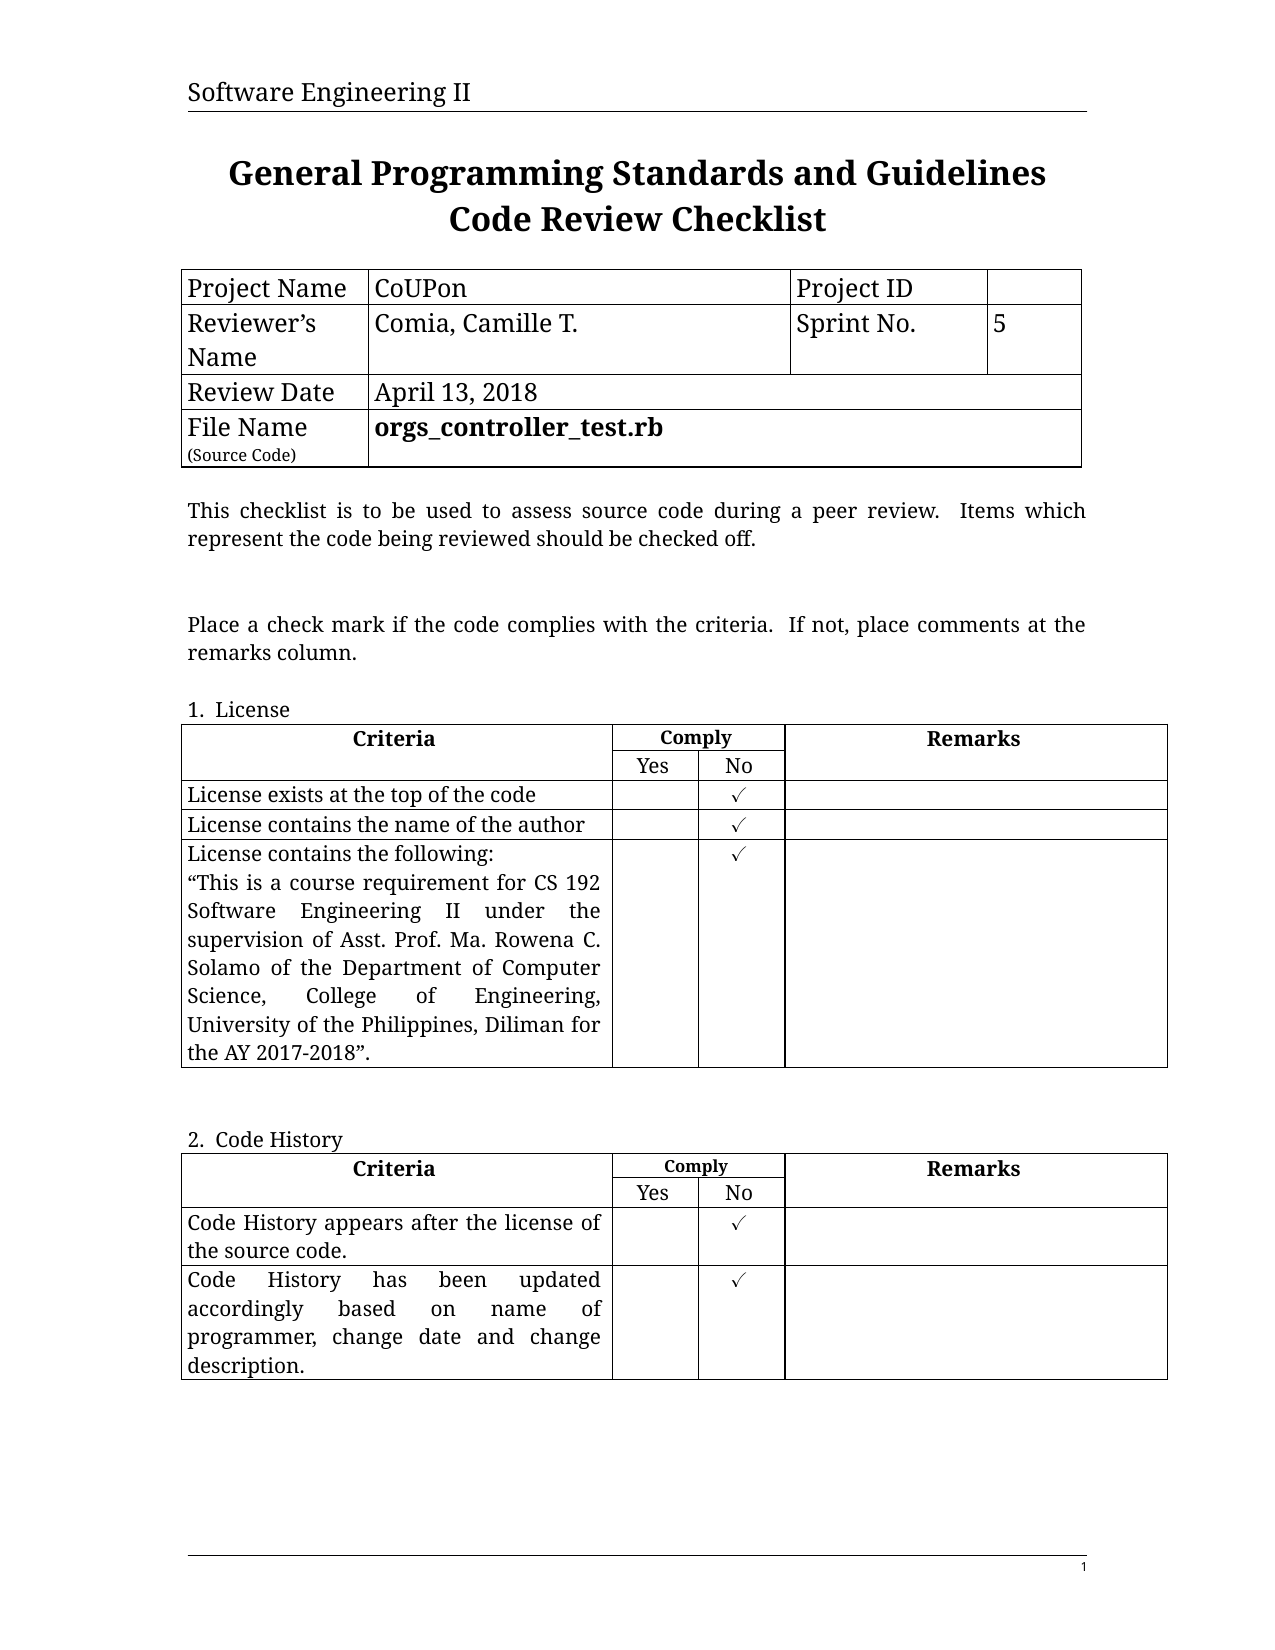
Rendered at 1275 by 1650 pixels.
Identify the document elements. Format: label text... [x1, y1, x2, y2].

table_cell ✓ [699, 781, 784, 809]
table_cell orgs_controller_test.rb [369, 410, 1081, 466]
table_cell 5 [988, 305, 1081, 373]
table_cell Code History appears after the license of the source code. [182, 1208, 612, 1264]
table_cell Yes [613, 1178, 698, 1207]
table_cell License contains the following: “This is a course requirement for CS 192 Software Engineering II under the supervision of Asst. Prof. Ma. Rowena C. Solamo of the Department of Computer Science, College of Engineering, University of the Philippines, Diliman for the AY 2017-2018”. [182, 840, 612, 1067]
text Place a check mark if the code complies with the criteria. If not, place comments at the remarks column. [187, 610, 1087, 667]
table_cell File Name (Source Code) [182, 410, 368, 466]
table_header Project Name [182, 270, 368, 304]
table_header Comply [613, 1154, 784, 1177]
table_header Criteria [182, 725, 612, 779]
table_header Comply [613, 725, 784, 750]
table_cell License exists at the top of the code [182, 781, 612, 809]
table_cell April 13, 2018 [369, 375, 1081, 409]
table_cell License contains the name of the author [182, 810, 612, 838]
table_cell ✓ [699, 1266, 784, 1379]
table_cell Code History has been updated accordingly based on name of programmer, change date and change description. [182, 1266, 612, 1379]
table_cell Comia, Camille T. [369, 305, 790, 373]
table_cell ✓ [699, 1208, 784, 1264]
table_cell Sprint No. [791, 305, 987, 373]
table_cell [613, 1208, 698, 1264]
table_cell No [699, 751, 784, 779]
text 2. Code History [187, 1125, 1087, 1153]
table_cell [786, 1208, 1167, 1264]
table_cell Reviewer’s Name [182, 305, 368, 373]
table_cell No [699, 1178, 784, 1207]
text General Programming Standards and Guidelines Code Review Checklist [187, 150, 1087, 241]
table_cell [786, 810, 1167, 838]
table_cell ✓ [699, 840, 784, 1067]
table_header Remarks [786, 725, 1167, 779]
text This checklist is to be used to assess source code during a peer review. Items which represent the code being reviewed should be checked off. [187, 496, 1087, 553]
text 1. License [187, 695, 1087, 723]
table_cell [613, 810, 698, 838]
table_cell [613, 781, 698, 809]
table_cell Yes [613, 751, 698, 779]
table_header Project ID [791, 270, 987, 304]
table_cell [786, 1266, 1167, 1379]
table_cell [613, 840, 698, 1067]
table_cell [786, 781, 1167, 809]
table_cell [786, 840, 1167, 1067]
table_header [988, 270, 1081, 304]
table_cell [613, 1266, 698, 1379]
table_header Criteria [182, 1154, 612, 1207]
table_header Remarks [786, 1154, 1167, 1207]
table_cell Review Date [182, 375, 368, 409]
table_header CoUPon [369, 270, 790, 304]
table_cell ✓ [699, 810, 784, 838]
